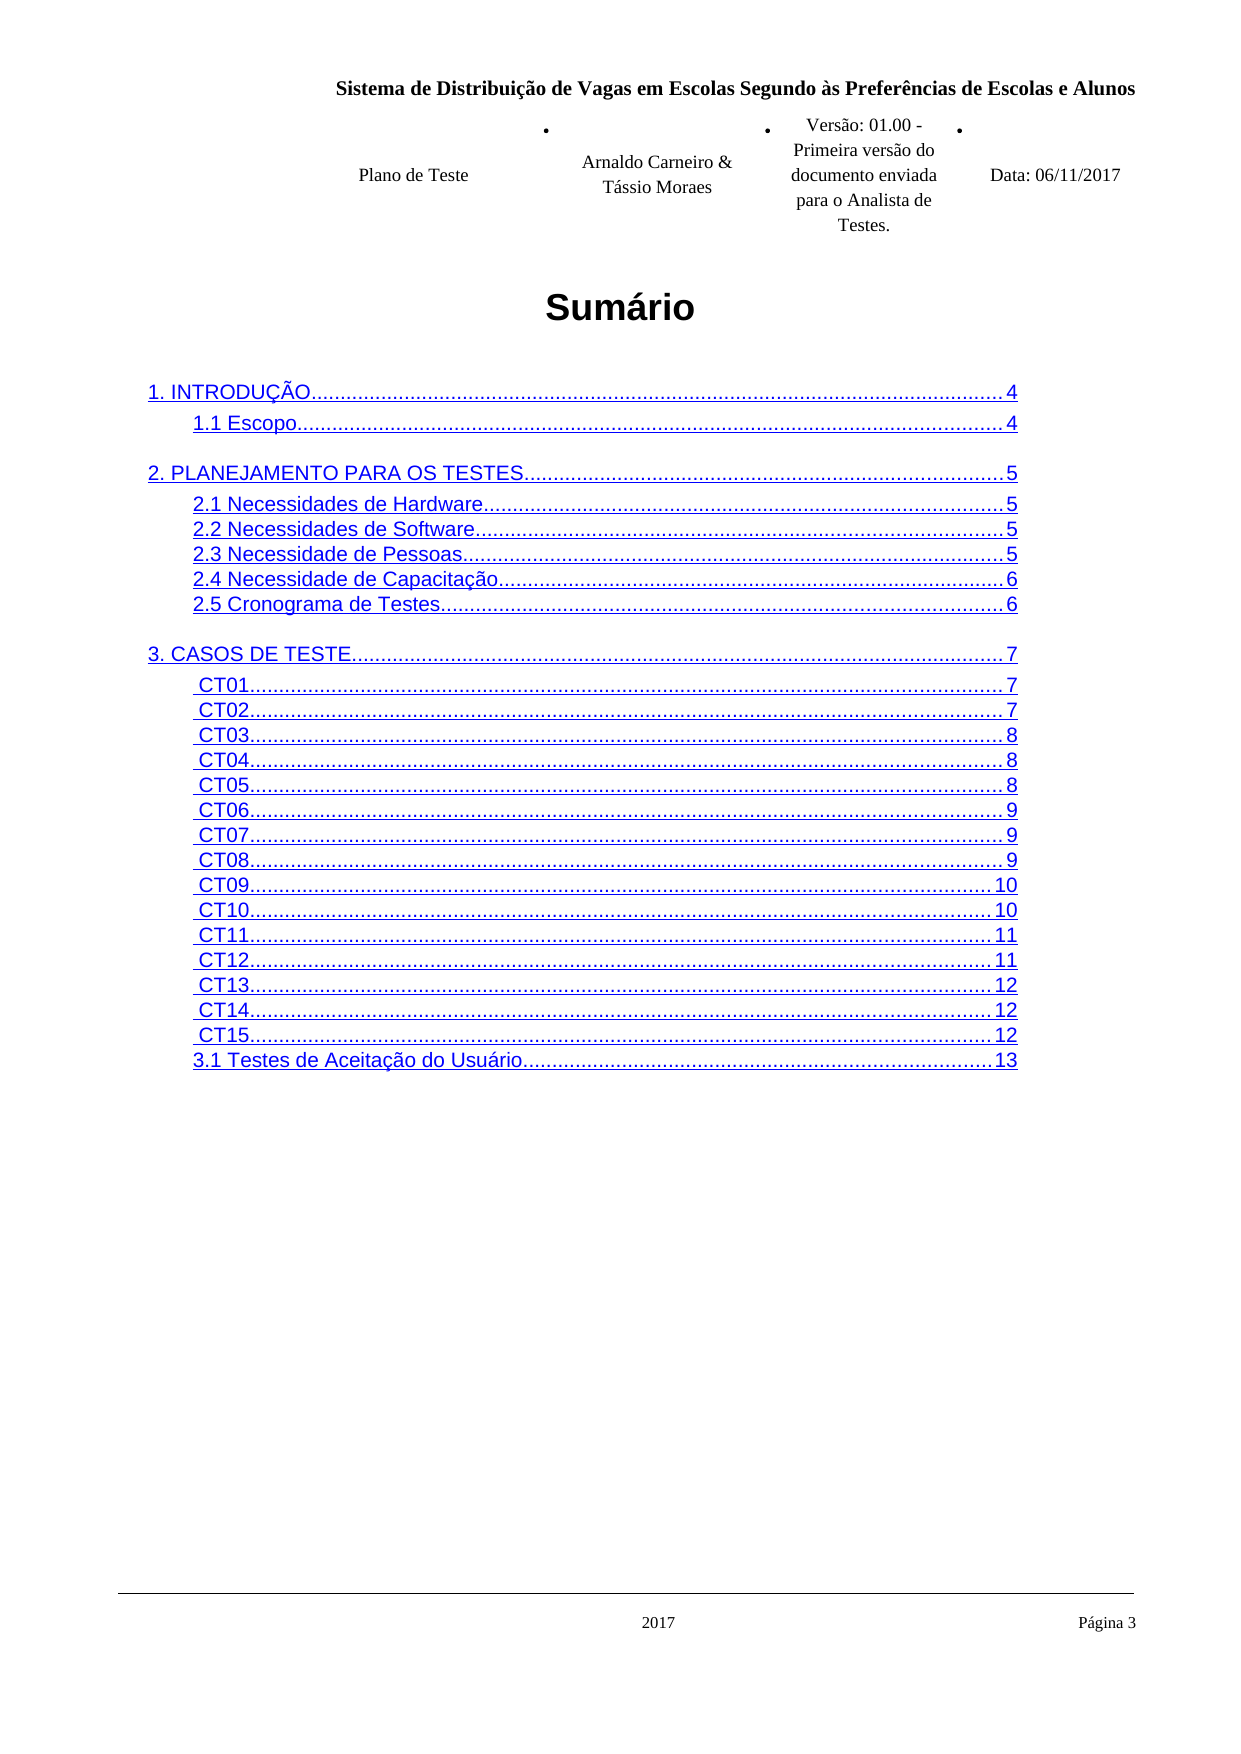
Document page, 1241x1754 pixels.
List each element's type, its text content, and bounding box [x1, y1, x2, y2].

text CT01 7 [193, 672, 1017, 694]
text 3.1 Testes de Aceitação do Usuário 13 [193, 1047, 1017, 1069]
subtitle Sumário [148, 285, 1092, 328]
text 2. PLANEJAMENTO PARA OS TESTES 5 [148, 460, 1017, 482]
text CT15 12 [193, 1022, 1017, 1044]
text 2.2 Necessidades de Software 5 [193, 516, 1017, 538]
text CT07 9 [193, 822, 1017, 844]
text 3. CASOS DE TESTE 7 [148, 641, 1017, 663]
text CT13 12 [193, 972, 1017, 994]
text 1.1 Escopo 4 [193, 410, 1017, 432]
text CT02 7 [193, 697, 1017, 719]
text CT14 12 [193, 997, 1017, 1019]
text 1. INTRODUÇÃO 4 [148, 378, 1017, 401]
text 2.5 Cronograma de Testes 6 [193, 591, 1017, 613]
text 2.4 Necessidade de Capacitação 6 [193, 566, 1017, 588]
text CT05 8 [193, 772, 1017, 794]
text CT08 9 [193, 847, 1017, 869]
text CT03 8 [193, 722, 1017, 744]
text CT11 11 [193, 922, 1017, 944]
text CT12 11 [193, 947, 1017, 969]
text 2.1 Necessidades de Hardware 5 [193, 491, 1017, 513]
text CT06 9 [193, 797, 1017, 819]
text CT10 10 [193, 897, 1017, 919]
text 2.3 Necessidade de Pessoas 5 [193, 541, 1017, 563]
text CT04 8 [193, 747, 1017, 769]
text CT09 10 [193, 872, 1017, 894]
